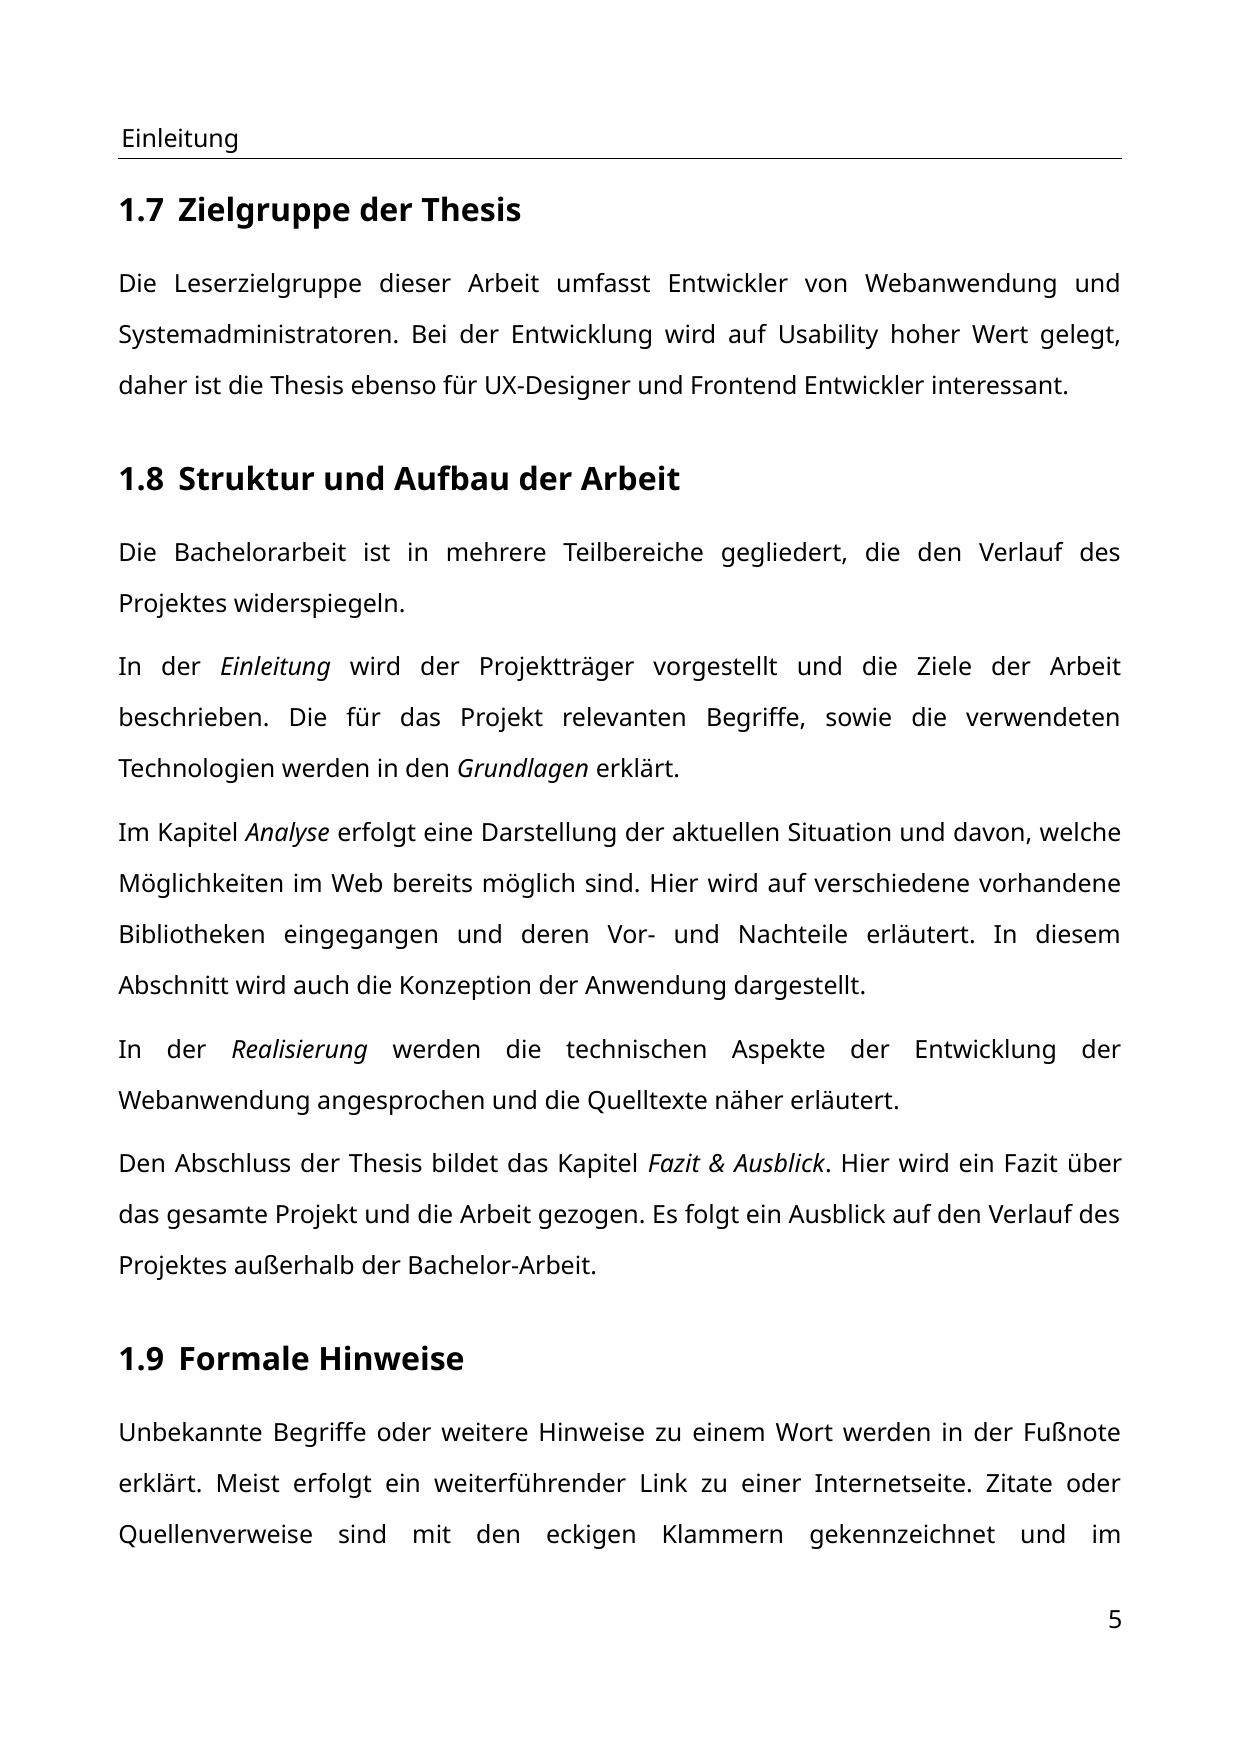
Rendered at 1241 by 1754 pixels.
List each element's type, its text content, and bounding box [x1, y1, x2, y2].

text Den Abschluss der Thesis bildet das Kapitel Fazit & Ausblick. Hier wird ein Fazit über das gesamte Projekt und die Arbeit gezogen. Es folgt ein Ausblick auf den Verlauf des Projektes außerhalb der Bachelor-Arbeit. [118, 1146, 1122, 1282]
text Unbekannte Begriffe oder weitere Hinweise zu einem Wort werden in der Fußnote erklärt. Meist erfolgt ein weiterführender Link zu einer Internetseite. Zitate oder Quellenverweise sind mit den eckigen Klammern gekennzeichnet und im [118, 1415, 1122, 1551]
subtitle Struktur und Aufbau der Arbeit [118, 456, 1122, 500]
text Im Kapitel Analyse erfolgt eine Darstellung der aktuellen Situation und davon, welche Möglichkeiten im Web bereits möglich sind. Hier wird auf verschiedene vorhandene Bibliotheken eingegangen und deren Vor- und Nachteile erläutert. In diesem Abschnitt wird auch die Konzeption der Anwendung dargestellt. [118, 815, 1122, 1002]
text In der Einleitung wird der Projektträger vorgestellt und die Ziele der Arbeit beschrieben. Die für das Projekt relevanten Begriffe, sowie die verwendeten Technologien werden in den Grundlagen erklärt. [118, 649, 1122, 785]
text In der Realisierung werden die technischen Aspekte der Entwicklung der Webanwendung angesprochen und die Quelltexte näher erläutert. [118, 1031, 1122, 1116]
text Die Bachelorarbeit ist in mehrere Teilbereiche gegliedert, die den Verlauf des Projektes widerspiegeln. [118, 534, 1122, 619]
subtitle Zielgruppe der Thesis [118, 188, 1122, 231]
text Die Leserzielgruppe dieser Arbeit umfasst Entwickler von Webanwendung und Systemadministratoren. Bei der Entwicklung wird auf Usability hoher Wert gelegt, daher ist die Thesis ebenso für UX-Designer und Frontend Entwickler interessant. [118, 266, 1122, 402]
subtitle Formale Hinweise [118, 1337, 1122, 1380]
